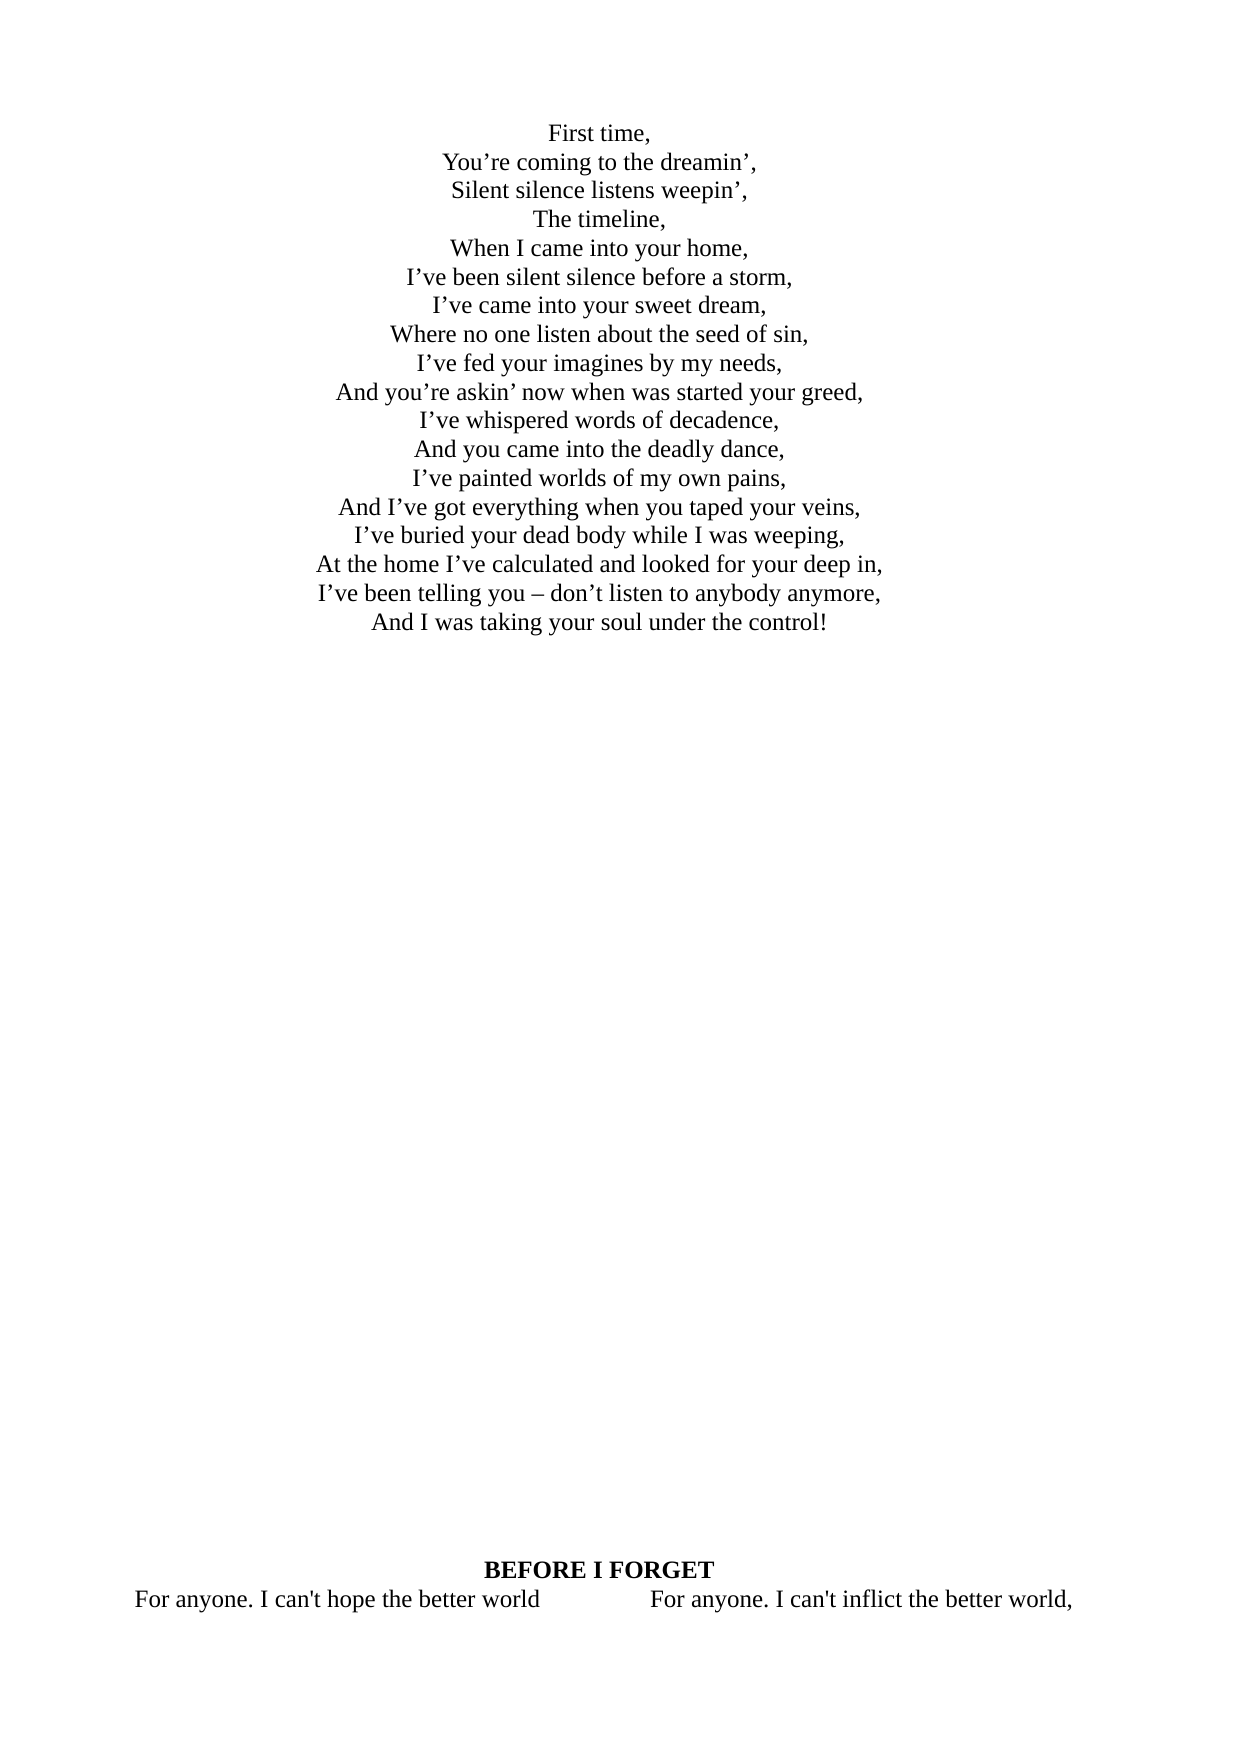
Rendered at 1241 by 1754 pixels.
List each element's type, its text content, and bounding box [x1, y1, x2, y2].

text At the home I’ve calculated and looked for your deep in, [75, 549, 1123, 578]
text I’ve fed your imagines by my needs, [75, 348, 1123, 377]
text I’ve been silent silence before a storm, [75, 262, 1123, 291]
text For anyone. I can't hope the better world [75, 1584, 599, 1613]
text You’re coming to the dreamin’, [75, 147, 1123, 176]
text And you came into the deadly dance, [75, 434, 1123, 463]
text I’ve buried your dead body while I was weeping, [75, 521, 1123, 549]
text Where no one listen about the seed of sin, [75, 319, 1123, 348]
text And I was taking your soul under the control! [75, 607, 1123, 636]
text And I’ve got everything when you taped your veins, [75, 492, 1123, 521]
text First time, [75, 118, 1123, 147]
text And you’re askin’ now when was started your greed, [75, 377, 1123, 406]
text I’ve painted worlds of my own pains, [75, 463, 1123, 492]
text For anyone. I can't inflict the better world, [599, 1584, 1123, 1613]
text The timeline, [75, 204, 1123, 233]
text I’ve whispered words of decadence, [75, 406, 1123, 434]
text I’ve came into your sweet dream, [75, 291, 1123, 319]
text BEFORE I FORGET [75, 1556, 1123, 1584]
text I’ve been telling you – don’t listen to anybody anymore, [75, 578, 1123, 607]
text When I came into your home, [75, 233, 1123, 262]
text Silent silence listens weepin’, [75, 176, 1123, 204]
